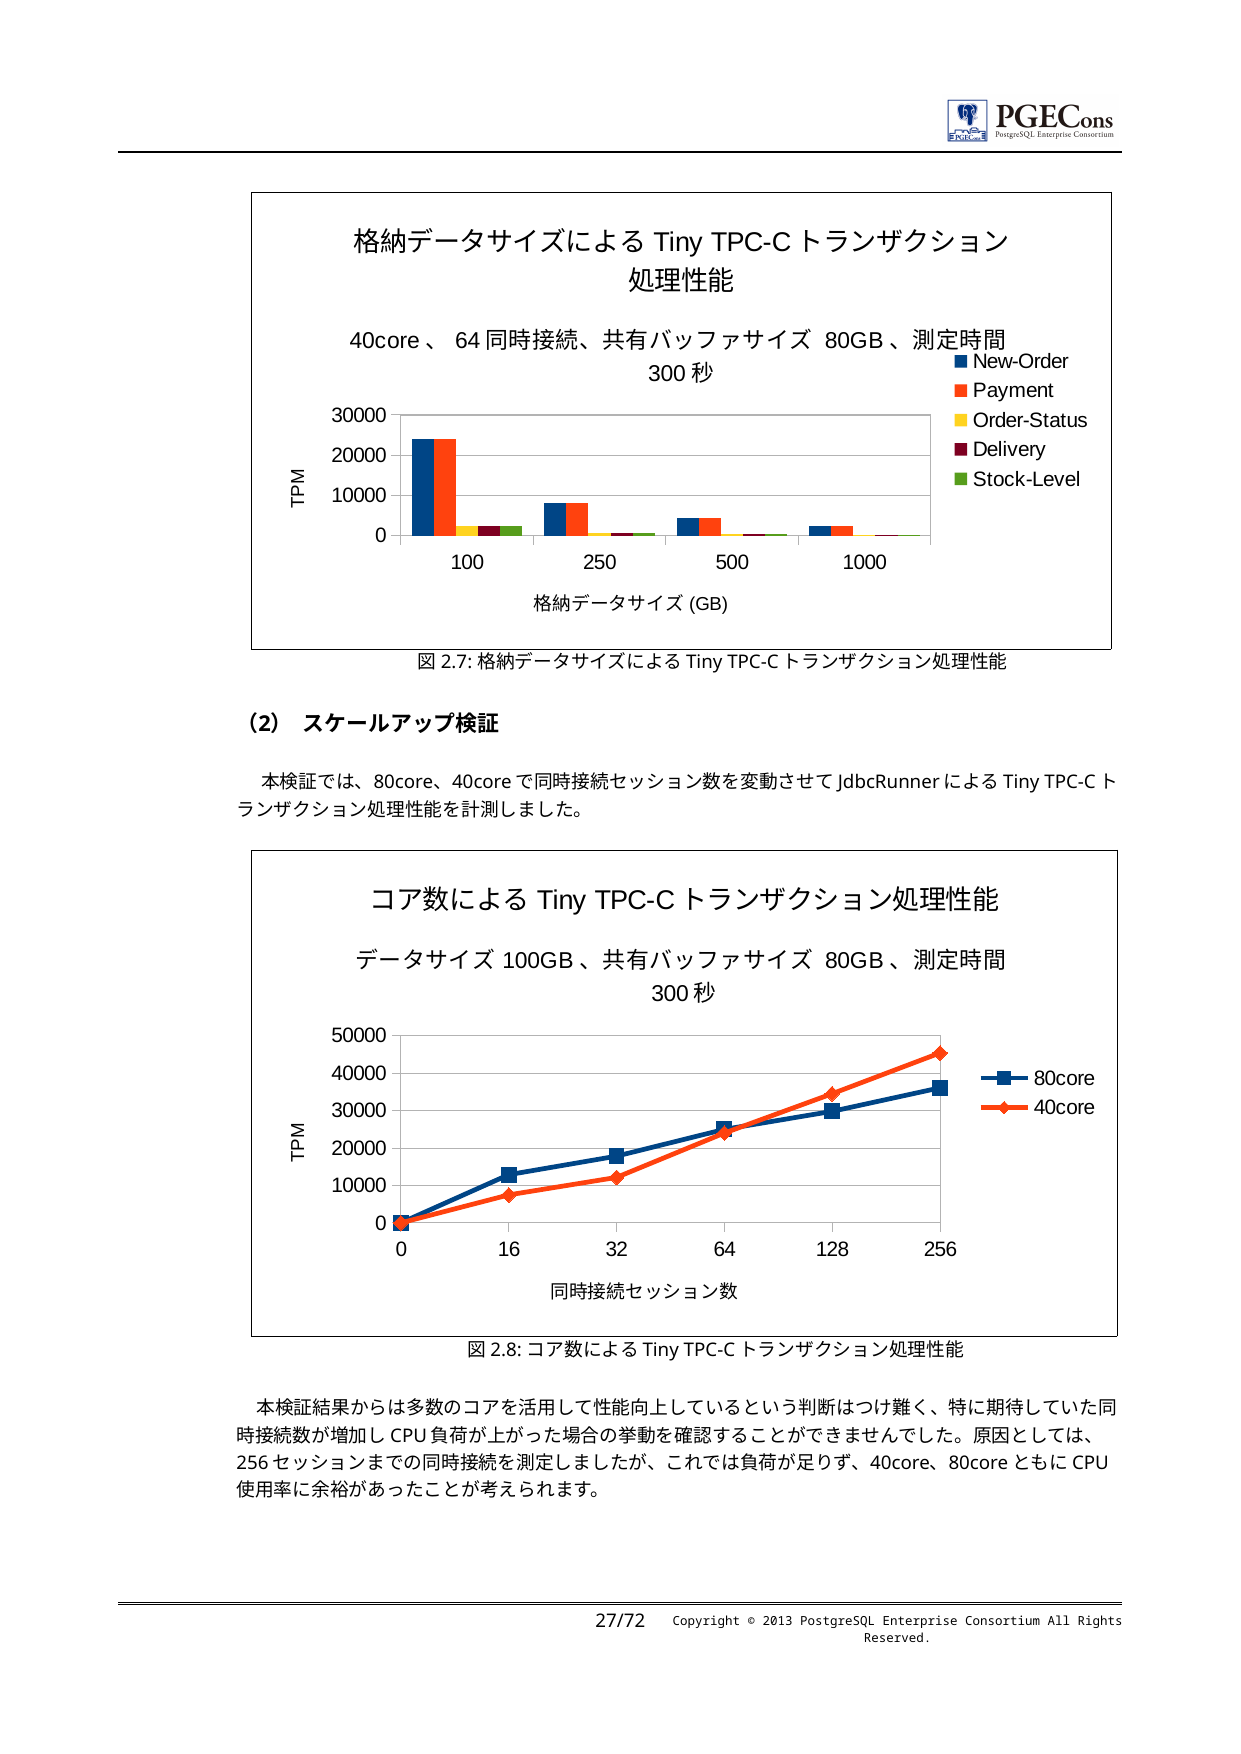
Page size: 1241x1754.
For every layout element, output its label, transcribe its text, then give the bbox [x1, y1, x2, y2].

subtitle スケールアップ検証 [236, 182, 1122, 737]
text 本検証結果からは多数のコアを活用して性能向上しているという判断はつけ難く、特に期待していた同時接続数が増加しCPU負荷が上がった場合の挙動を確認することができませんでした。原因としては、256セッションまでの同時接続を測定しましたが、これでは負荷が足りず、40core、80coreともにCPU使用率に余裕があったことが考えられます。 [236, 821, 1122, 1502]
text [251, 1337, 1117, 1375]
picture [941, 94, 1119, 147]
text 図 2.8: コア数によるTiny TPC-Cトランザクション処理性能 [314, 893, 1117, 1336]
text 図 2.7: 格納データサイズによるTiny TPC-Cトランザクション処理性能 [314, 221, 1111, 649]
text 本検証では、80core、40coreで同時接続セッション数を変動させてJdbcRunnerによるTiny TPC-Cトランザクション処理性能を計測しました。 [236, 767, 1122, 821]
text 図 2.7: 格納データサイズによるTiny TPC-Cトランザクション処理性能 [314, 650, 1111, 674]
text 図 2.8: コア数によるTiny TPC-Cトランザクション処理性能 [314, 1337, 1117, 1361]
